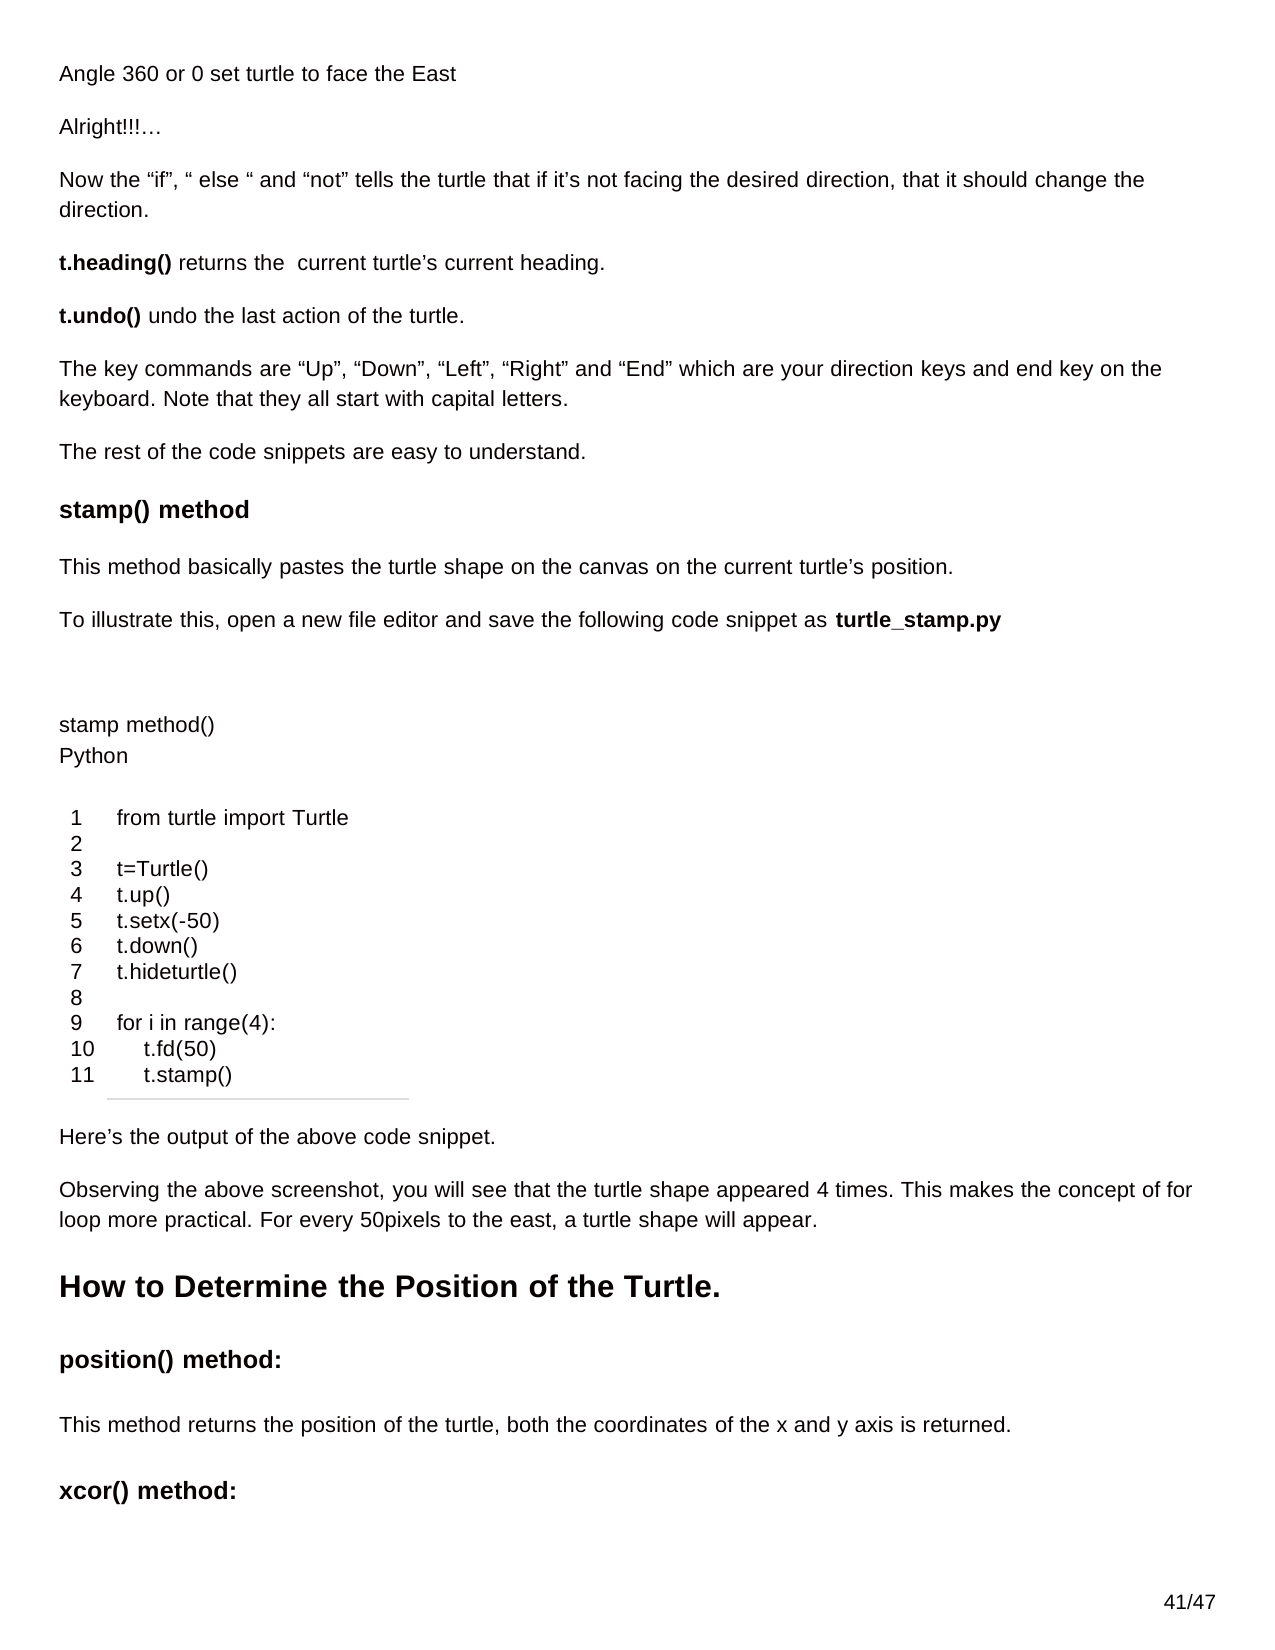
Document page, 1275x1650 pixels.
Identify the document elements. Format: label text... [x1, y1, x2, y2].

text stamp() method [59, 495, 1229, 524]
text xcor() method: [59, 1476, 1229, 1505]
text 8 [70, 984, 1229, 1010]
text stamp method() Python [59, 707, 222, 768]
text How to Determine the Position of the Turtle. [59, 1268, 1229, 1304]
text Here’s the output of the above code snippet. [59, 1124, 1229, 1149]
text Angle 360 or 0 set turtle to face the East [59, 61, 1229, 86]
text 3 t=Turtle() [70, 856, 1229, 882]
text 9 for i in range(4): [70, 1010, 1229, 1035]
text To illustrate this, open a new file editor and save the following code snippet as turtle_stamp.py [59, 607, 1229, 632]
text 2 [70, 831, 1229, 856]
text This method basically pastes the turtle shape on the canvas on the current turtle’s position. [59, 554, 1229, 579]
text Observing the above screenshot, you will see that the turtle shape appeared 4 times. This makes the concept of for loop more practical. For every 50pixels to the east, a turtle shape will appear. [59, 1177, 1205, 1232]
text 11 t.stamp() [70, 1061, 1229, 1086]
text The key commands are “Up”, “Down”, “Left”, “Right” and “End” which are your direction keys and end key on the keyboard. Note that they all start with capital letters. [59, 356, 1174, 411]
text t.heading() returns the current turtle’s current heading. [59, 250, 1229, 275]
text 5 t.setx(-50) [70, 908, 1229, 933]
text Alright!!!… [59, 114, 1229, 139]
text 4 t.up() [70, 882, 1229, 907]
text 10 t.fd(50) [70, 1036, 1229, 1061]
text 7 t.hideturtle() [70, 959, 1229, 984]
text position() method: [59, 1345, 1229, 1373]
text 6 t.down() [70, 933, 1229, 958]
text t.undo() undo the last action of the turtle. [59, 303, 1229, 328]
text This method returns the position of the turtle, both the coordinates of the x and y axis is returned. [59, 1412, 1229, 1437]
text The rest of the code snippets are easy to understand. [59, 438, 1229, 464]
text Now the “if”, “ else “ and “not” tells the turtle that if it’s not facing the desired direction, that it should change the direction. [59, 167, 1157, 222]
text 1 from turtle import Turtle [70, 805, 1229, 830]
